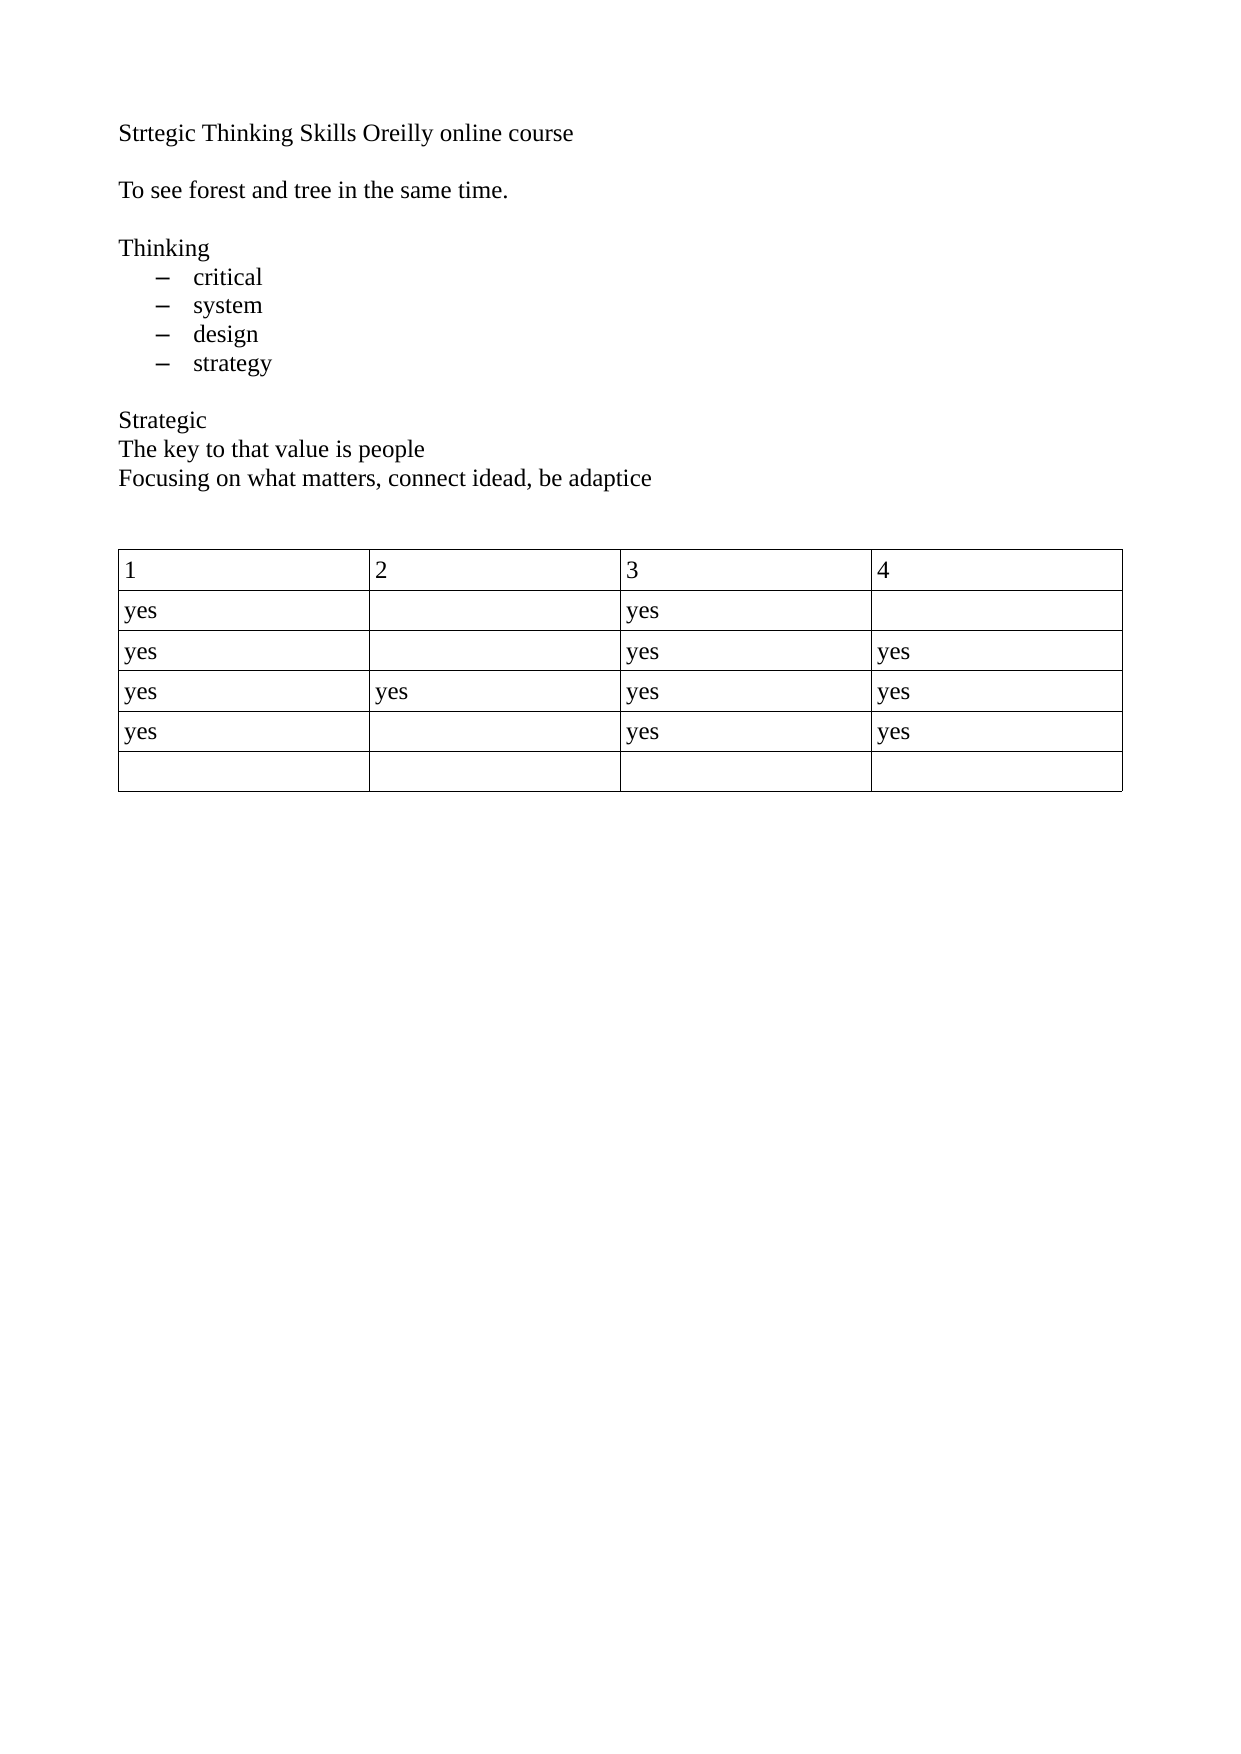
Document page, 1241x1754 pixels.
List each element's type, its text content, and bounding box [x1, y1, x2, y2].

table_cell yes [621, 671, 871, 711]
table_cell [872, 591, 1122, 630]
table_cell yes [872, 712, 1122, 751]
table_cell [370, 712, 620, 751]
text The key to that value is people [118, 434, 1122, 463]
table_cell [370, 752, 620, 791]
text Focusing on what matters, connect idead, be adaptice [118, 463, 1122, 492]
text Strategic [118, 406, 1122, 434]
list system [156, 291, 1122, 319]
table_cell yes [872, 631, 1122, 670]
text To see forest and tree in the same time. [118, 176, 1122, 204]
table_header 4 [872, 550, 1122, 590]
table_cell yes [872, 671, 1122, 711]
table_cell yes [119, 712, 369, 751]
text Strtegic Thinking Skills Oreilly online course [118, 118, 1122, 147]
table_header 3 [621, 550, 871, 590]
table_cell [872, 752, 1122, 791]
table_cell yes [621, 631, 871, 670]
table_cell [621, 752, 871, 791]
table_cell [119, 752, 369, 791]
table_cell [370, 631, 620, 670]
table_header 1 [119, 550, 369, 590]
table_cell yes [119, 631, 369, 670]
table_cell [370, 591, 620, 630]
table_cell yes [621, 712, 871, 751]
list critical [156, 262, 1122, 291]
table_cell yes [370, 671, 620, 711]
text Thinking [118, 233, 1122, 262]
list design [156, 319, 1122, 348]
list strategy [156, 348, 1122, 377]
table_header 2 [370, 550, 620, 590]
table_cell yes [621, 591, 871, 630]
table_cell yes [119, 591, 369, 630]
table_cell yes [119, 671, 369, 711]
